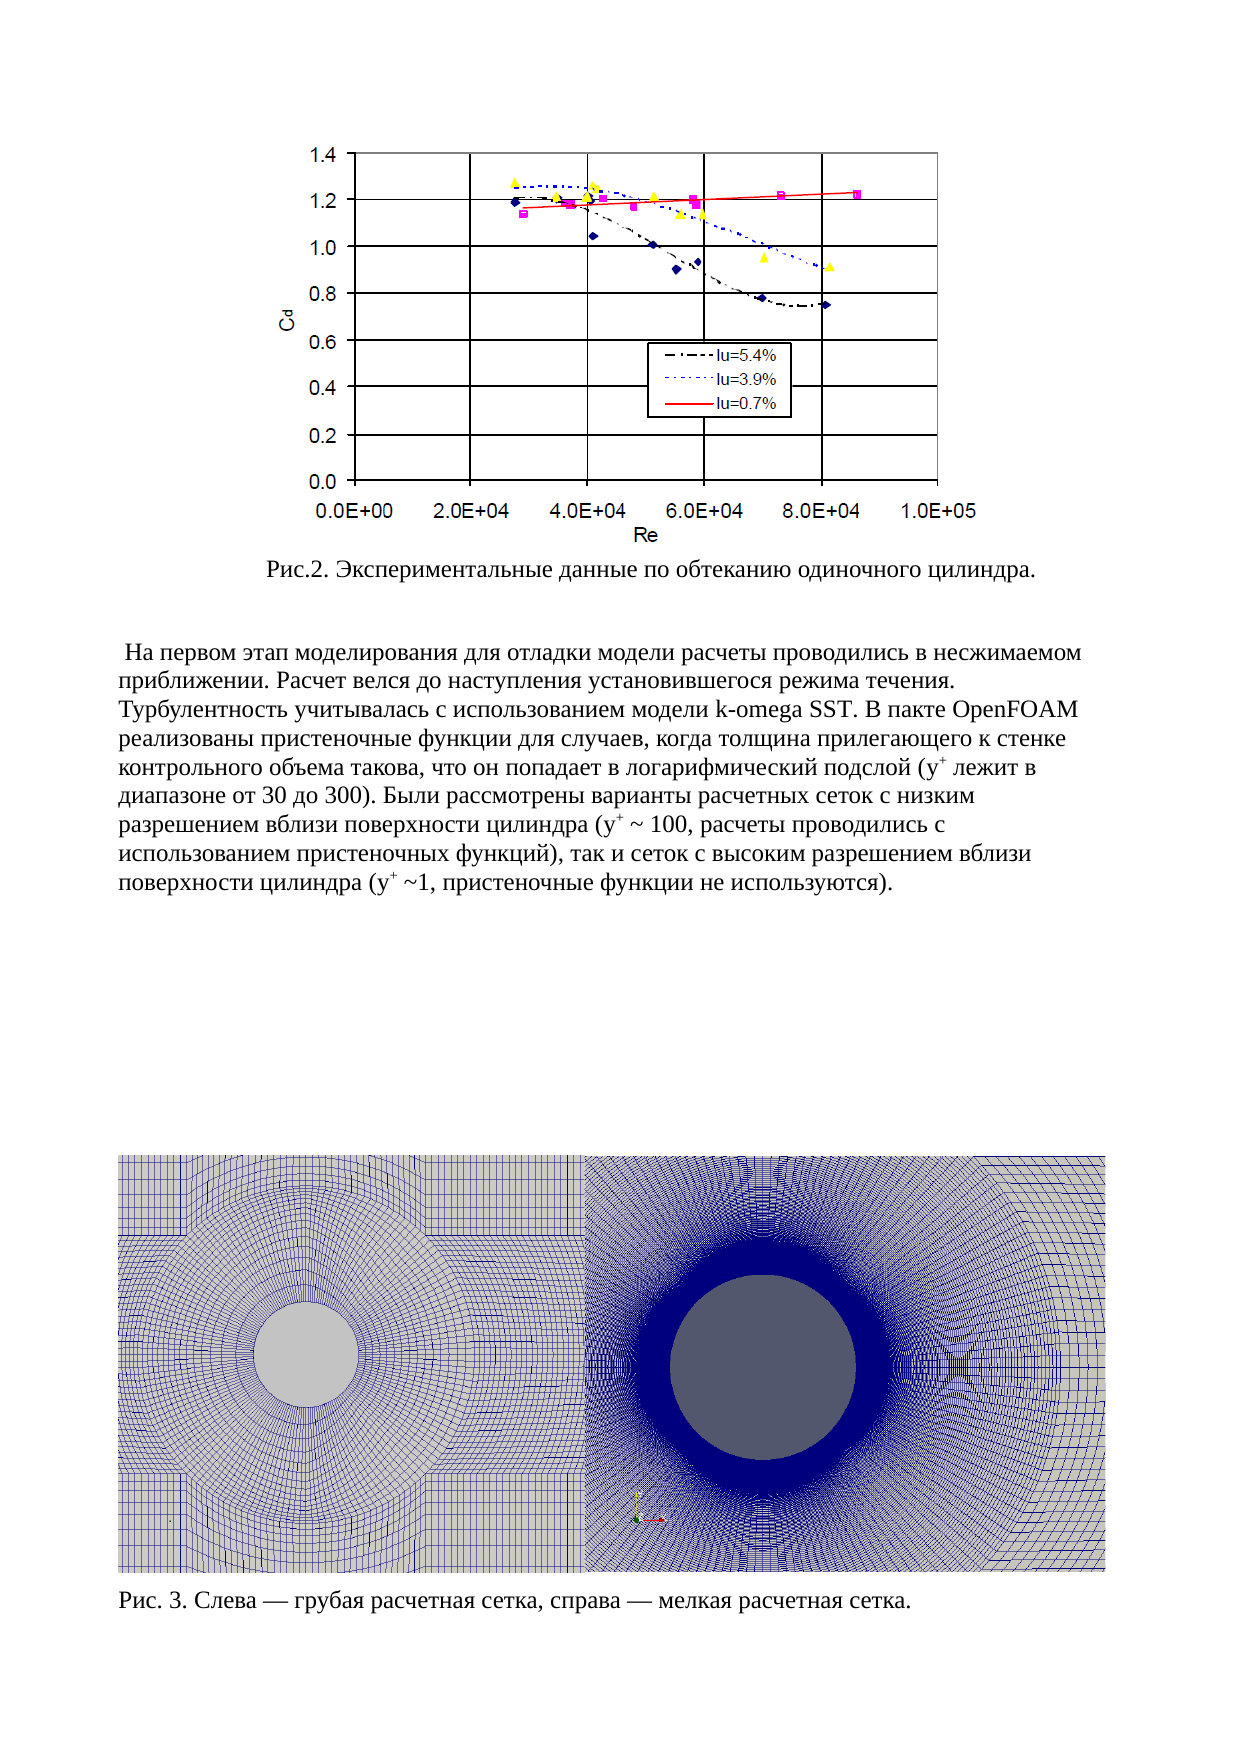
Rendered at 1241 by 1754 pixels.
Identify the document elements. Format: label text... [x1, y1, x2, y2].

text На первом этап моделирования для отладки модели расчеты проводились в несжимаемом приближении. Расчет велся до наступления установившегося режима течения. Турбулентность учитывалась с использованием модели k-omega SSТ. В пакте OpenFOAM реализованы пристеночные функции для случаев, когда толщина прилегающего к стенке контрольного объема такова, что он попадает в логарифмический подслой (y+ лежит в диапазоне от 30 до 300). Были рассмотрены варианты расчетных сеток с низким разрешением вблизи поверхности цилиндра (y+ ~ 100, расчеты проводились с использованием пристеночных функций), так и сеток с высоким разрешением вблизи поверхности цилиндра (y+ ~1, пристеночные функции не используются). [118, 637, 1122, 896]
picture [118, 1155, 1106, 1573]
text Рис.2. Экспериментальные данные по обтеканию одиночного цилиндра. [118, 118, 1122, 583]
text Рис. 3. Слева — грубая расчетная сетка, справа — мелкая расчетная сетка. [118, 1585, 1122, 1614]
